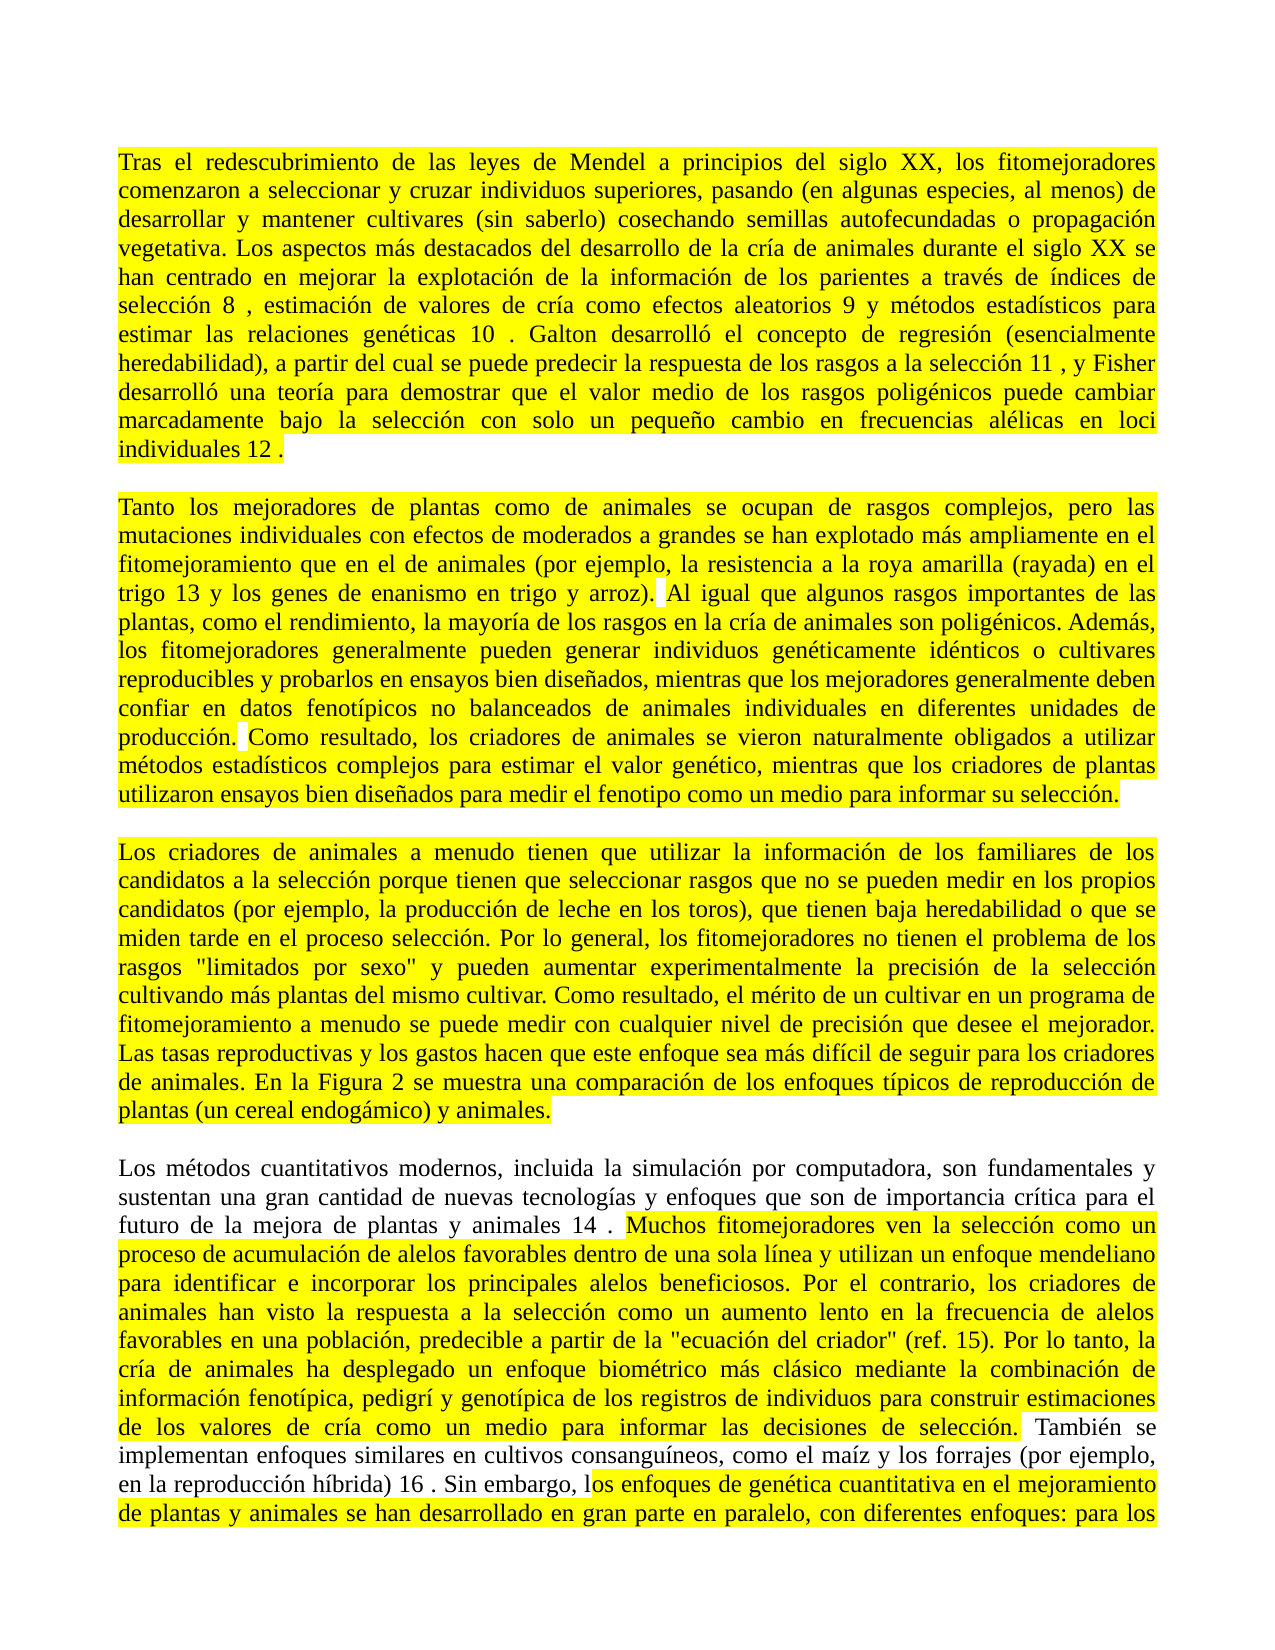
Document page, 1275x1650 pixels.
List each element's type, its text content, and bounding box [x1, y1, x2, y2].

text Los criadores de animales a menudo tienen que utilizar la información de los familiares de los candidatos a la selección porque tienen que seleccionar rasgos que no se pueden medir en los propios candidatos (por ejemplo, la producción de leche en los toros), que tienen baja heredabilidad o que se miden tarde en el proceso selección. Por lo general, los fitomejoradores no tienen el problema de los rasgos "limitados por sexo" y pueden aumentar experimentalmente la precisión de la selección cultivando más plantas del mismo cultivar. Como resultado, el mérito de un cultivar en un programa de fitomejoramiento a menudo se puede medir con cualquier nivel de precisión que desee el mejorador. Las tasas reproductivas y los gastos hacen que este enfoque sea más difícil de seguir para los criadores de animales. En la Figura 2 se muestra una comparación de los enfoques típicos de reproducción de plantas (un cereal endogámico) y animales. [118, 837, 1157, 1124]
text Tanto los mejoradores de plantas como de animales se ocupan de rasgos complejos, pero las mutaciones individuales con efectos de moderados a grandes se han explotado más ampliamente en el fitomejoramiento que en el de animales (por ejemplo, la resistencia a la roya amarilla (rayada) en el trigo 13 y los genes de enanismo en trigo y arroz). Al igual que algunos rasgos importantes de las plantas, como el rendimiento, la mayoría de los rasgos en la cría de animales son poligénicos. Además, los fitomejoradores generalmente pueden generar individuos genéticamente idénticos o cultivares reproducibles y probarlos en ensayos bien diseñados, mientras que los mejoradores generalmente deben confiar en datos fenotípicos no balanceados de animales individuales en diferentes unidades de producción. Como resultado, los criadores de animales se vieron naturalmente obligados a utilizar métodos estadísticos complejos para estimar el valor genético, mientras que los criadores de plantas utilizaron ensayos bien diseñados para medir el fenotipo como un medio para informar su selección. [118, 492, 1157, 808]
text Tras el redescubrimiento de las leyes de Mendel a principios del siglo XX, los fitomejoradores comenzaron a seleccionar y cruzar individuos superiores, pasando (en algunas especies, al menos) de desarrollar y mantener cultivares (sin saberlo) cosechando semillas autofecundadas o propagación vegetativa. Los aspectos más destacados del desarrollo de la cría de animales durante el siglo XX se han centrado en mejorar la explotación de la información de los parientes a través de índices de selección 8 , estimación de valores de cría como efectos aleatorios 9 y métodos estadísticos para estimar las relaciones genéticas 10 . Galton desarrolló el concepto de regresión (esencialmente heredabilidad), a partir del cual se puede predecir la respuesta de los rasgos a la selección 11 , y Fisher desarrolló una teoría para demostrar que el valor medio de los rasgos poligénicos puede cambiar marcadamente bajo la selección con solo un pequeño cambio en frecuencias alélicas en loci individuales 12 . [118, 147, 1157, 463]
text Los métodos cuantitativos modernos, incluida la simulación por computadora, son fundamentales y sustentan una gran cantidad de nuevas tecnologías y enfoques que son de importancia crítica para el futuro de la mejora de plantas y animales 14 . Muchos fitomejoradores ven la selección como un proceso de acumulación de alelos favorables dentro de una sola línea y utilizan un enfoque mendeliano para identificar e incorporar los principales alelos beneficiosos. Por el contrario, los criadores de animales han visto la respuesta a la selección como un aumento lento en la frecuencia de alelos favorables en una población, predecible a partir de la "ecuación del criador" (ref. 15). Por lo tanto, la cría de animales ha desplegado un enfoque biométrico más clásico mediante la combinación de información fenotípica, pedigrí y genotípica de los registros de individuos para construir estimaciones de los valores de cría como un medio para informar las decisiones de selección. También se implementan enfoques similares en cultivos consanguíneos, como el maíz y los forrajes (por ejemplo, en la reproducción híbrida) 16 . Sin embargo, los enfoques de genética cuantitativa en el mejoramiento de plantas y animales se han desarrollado en gran parte en paralelo, con diferentes enfoques: para los [118, 1153, 1157, 1527]
